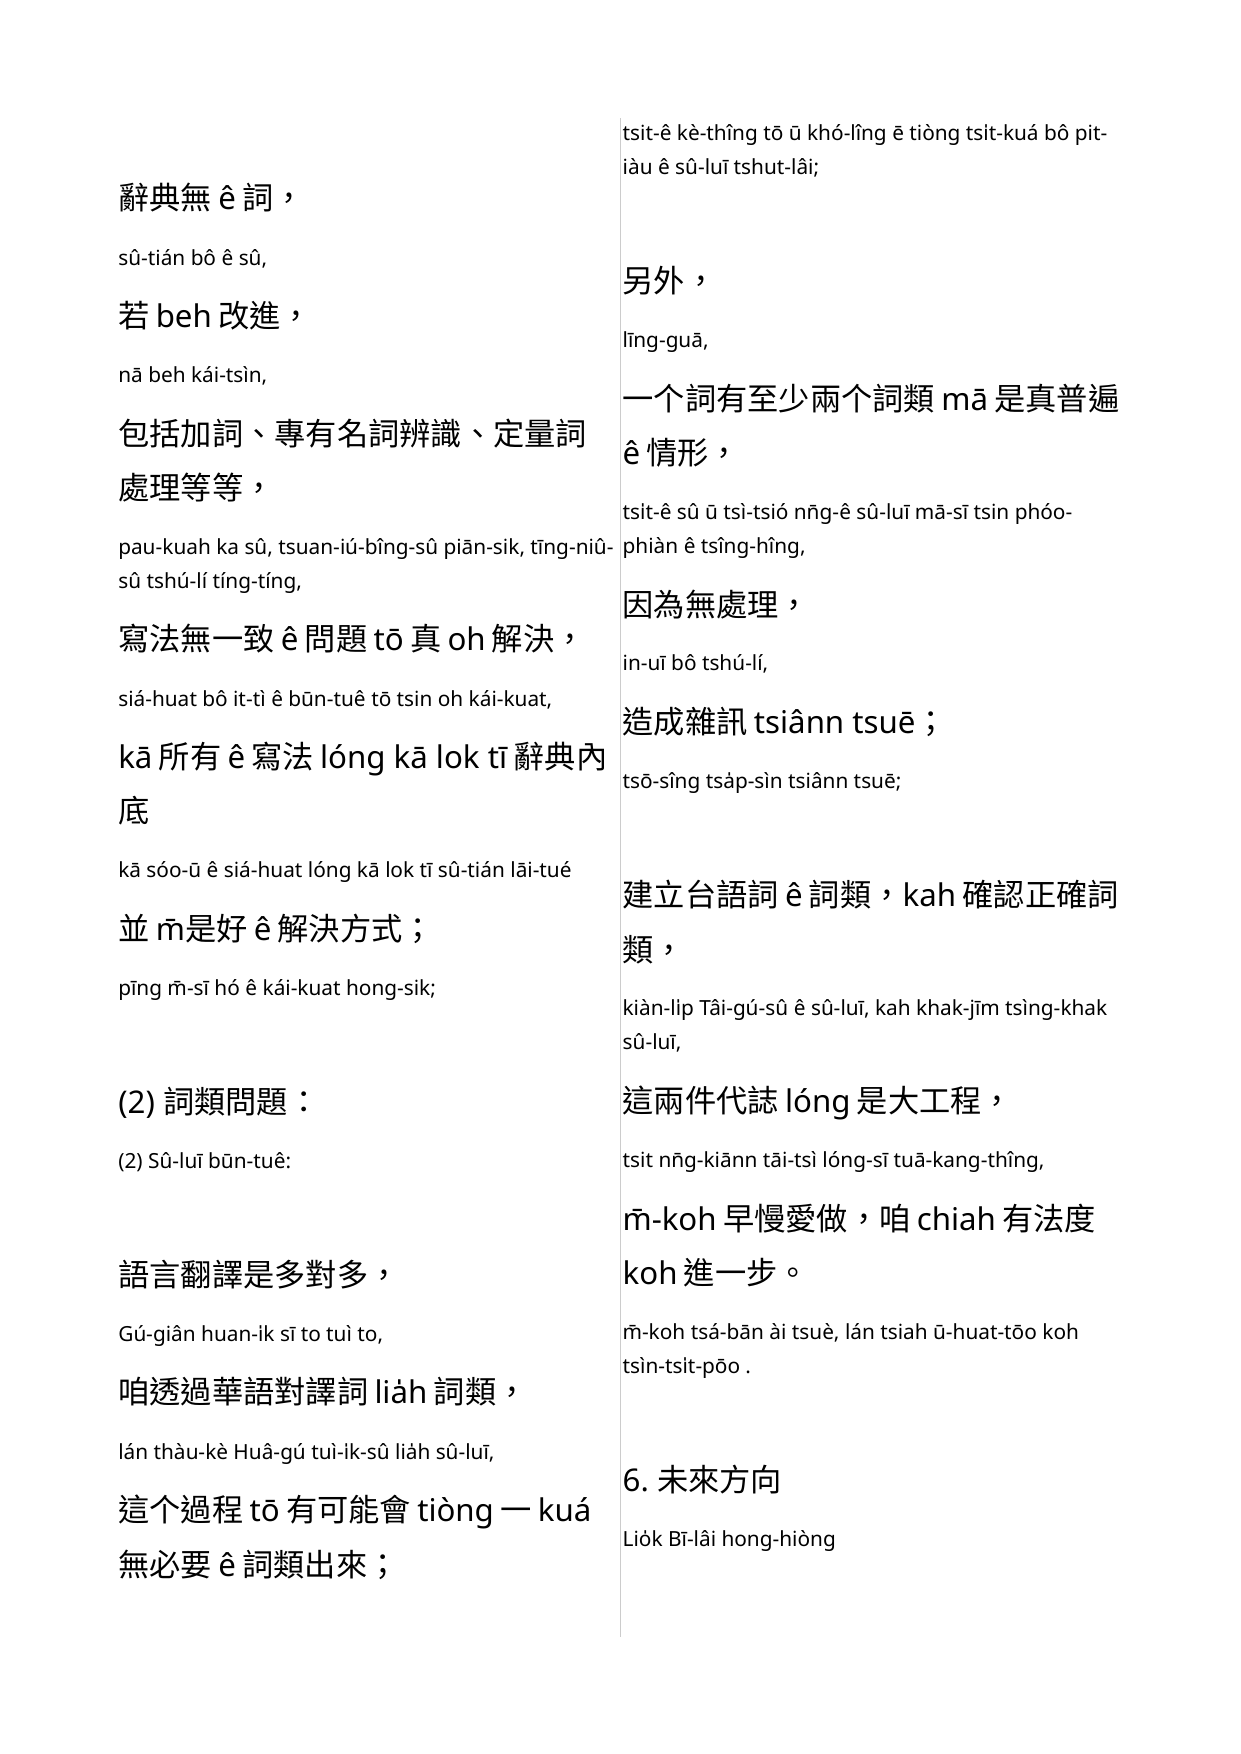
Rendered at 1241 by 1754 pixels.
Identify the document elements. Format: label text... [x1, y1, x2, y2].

text tsit nn̄g-kiānn tāi-tsì lóng-sī tuā-kang-thîng, [622, 1145, 1122, 1174]
text Gú-giân huan-i̍k sī to tuì to, [118, 1319, 618, 1347]
text 咱透過華語對譯詞lia̍h詞類， [118, 1368, 618, 1413]
text tsit-ê kè-thîng tō ū khó-lîng ē tiòng tsi̍t-kuá bô pit-iàu ê sû-luī tshut-lâi; [622, 118, 1122, 181]
text kā sóo-ū ê siá-huat lóng kā lok tī sû-tián lāi-tué [118, 855, 618, 884]
text (2) Sû-luī būn-tuê: [118, 1146, 618, 1175]
text 一个詞有至少兩个詞類mā是真普遍ê情形， [622, 374, 1122, 473]
text 因為無處理， [622, 580, 1122, 625]
text 6. 未來方向 [622, 1455, 1122, 1501]
text pīng m̄-sī hó ê kái-kuat hong-sik; [118, 973, 618, 1002]
text 建立台語詞ê詞類，kah確認正確詞類， [622, 870, 1122, 970]
text Lio̍k Bī-lâi hong-hiòng [622, 1524, 1122, 1553]
text kiàn-li̍p Tâi-gú-sû ê sû-luī, kah khak-jīm tsìng-khak sû-luī, [622, 993, 1122, 1056]
text sû-tián bô ê sû, [118, 243, 618, 271]
text 寫法無一致ê問題tō真oh解決， [118, 614, 618, 660]
text 這兩件代誌lóng是大工程， [622, 1076, 1122, 1122]
text līng-guā, [622, 325, 1122, 353]
text 造成雜訊tsiânn tsuē； [622, 697, 1122, 743]
text nā beh kái-tsìn, [118, 360, 618, 389]
text siá-huat bô it-tì ê būn-tuê tō tsin oh kái-kuat, [118, 684, 618, 712]
text m̄-koh早慢愛做，咱chiah有法度koh進一步。 [622, 1194, 1122, 1294]
text 辭典無ê詞， [118, 173, 618, 219]
text pau-kuah ka sû, tsuan-iú-bîng-sû piān-sik, tīng-niû-sû tshú-lí tíng-tíng, [118, 532, 618, 594]
text tsō-sîng tsa̍p-sìn tsiânn tsuē; [622, 766, 1122, 795]
text 語言翻譯是多對多， [118, 1250, 618, 1296]
text m̄-koh tsá-bān ài tsuè, lán tsiah ū-huat-tōo koh tsìn-tsi̍t-pōo . [622, 1317, 1122, 1380]
text 另外， [622, 256, 1122, 301]
text 包括加詞、專有名詞辨識、定量詞處理等等， [118, 409, 618, 508]
text 這个過程tō有可能會tiòng一kuá無必要ê詞類出來； [118, 1485, 618, 1585]
text in-uī bô tshú-lí, [622, 648, 1122, 677]
text 並m̄是好ê解決方式； [118, 904, 618, 949]
text lán thàu-kè Huâ-gú tuì-i̍k-sû lia̍h sû-luī, [118, 1437, 618, 1465]
text 若beh改進， [118, 291, 618, 337]
text kā所有ê寫法lóng kā lok tī辭典內底 [118, 732, 618, 832]
text tsi̍t-ê sû ū tsì-tsió nn̄g-ê sû-luī mā-sī tsin phóo-phiàn ê tsîng-hîng, [622, 497, 1122, 559]
text (2) 詞類問題： [118, 1077, 618, 1123]
